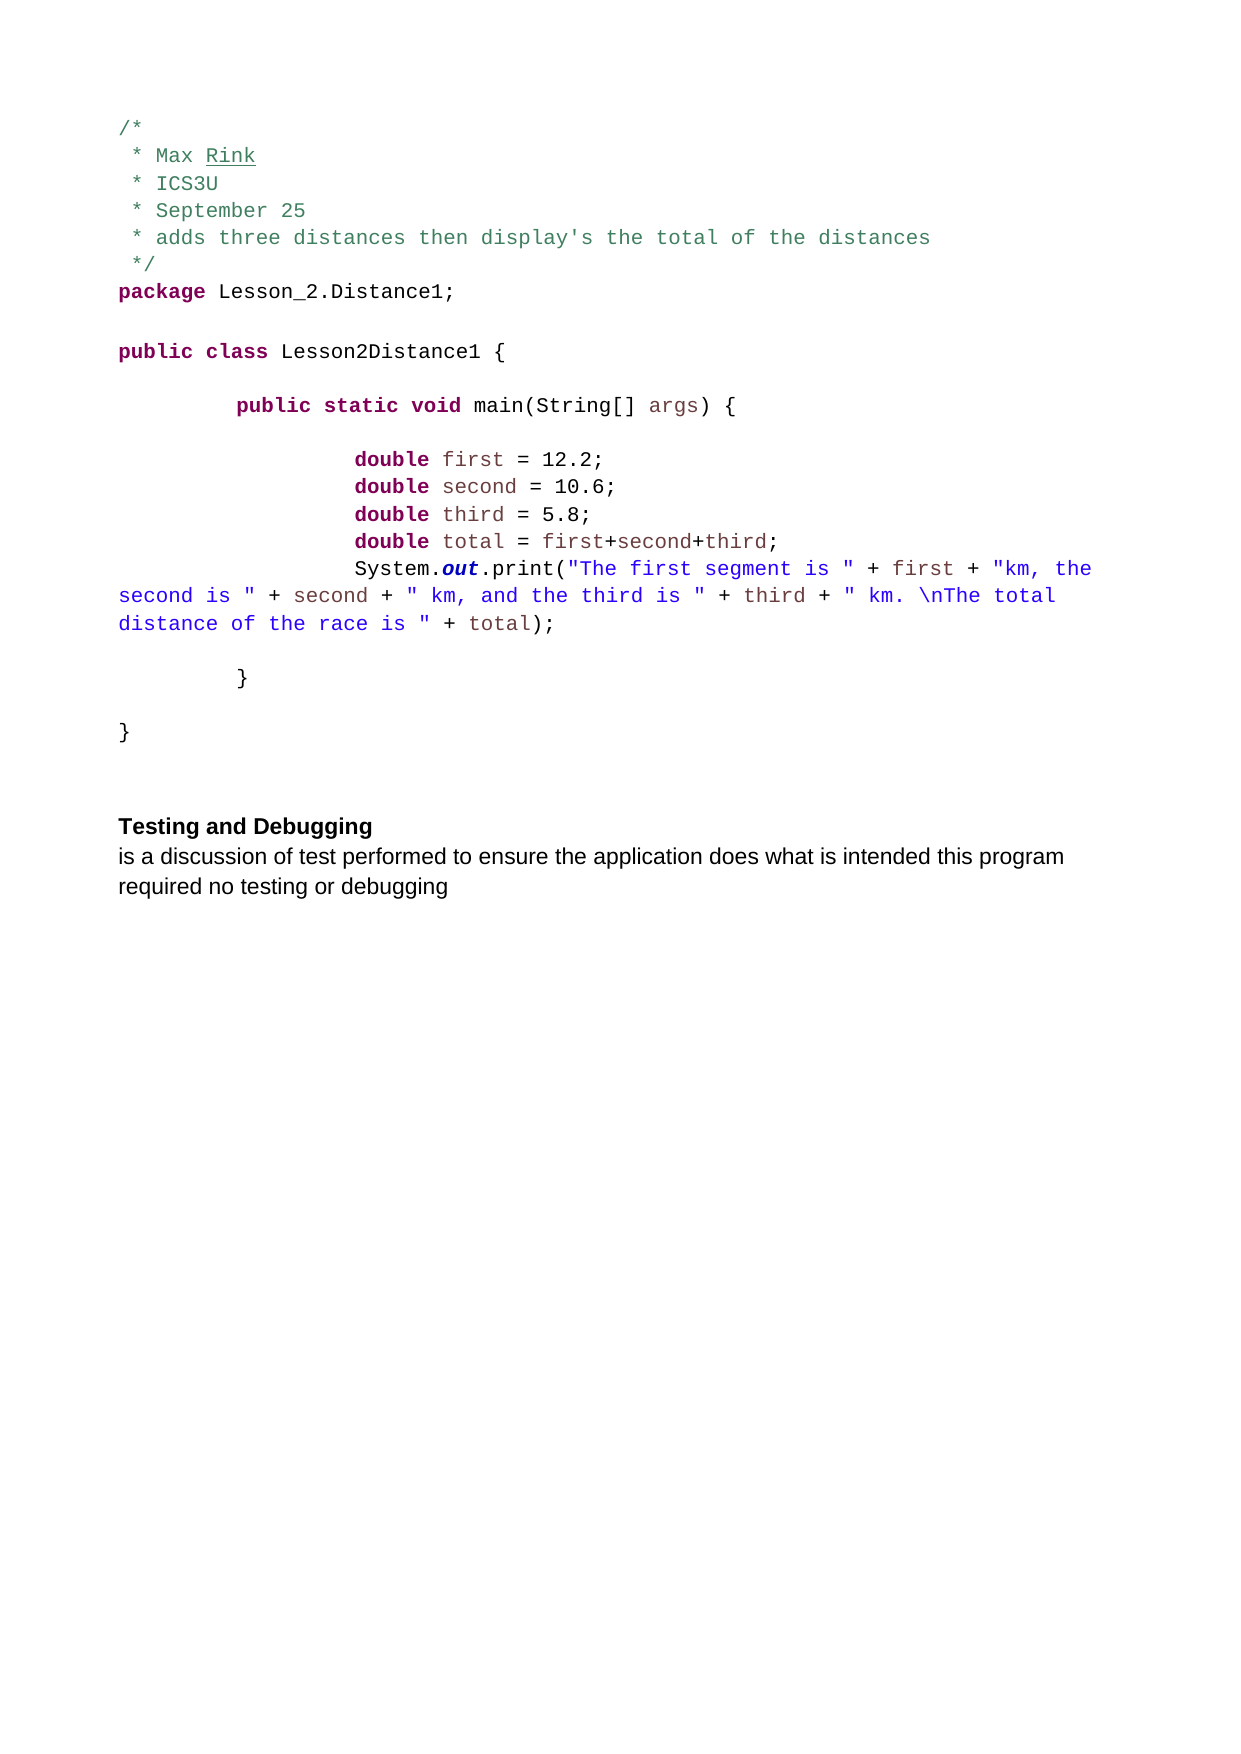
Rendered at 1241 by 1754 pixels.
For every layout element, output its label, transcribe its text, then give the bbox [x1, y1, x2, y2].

text * adds three distances then display's the total of the distances [118, 227, 1122, 251]
text */ [118, 254, 1122, 278]
text Testing and Debugging [118, 813, 1122, 839]
text } [118, 667, 1122, 691]
text * ICS3U [118, 172, 1122, 196]
text /* [118, 118, 1122, 142]
text public class Lesson2Distance1 { [118, 341, 1122, 364]
text public static void main(String[] args) { [118, 395, 1122, 419]
text package Lesson_2.Distance1; [118, 281, 1122, 305]
text * Max Rink [118, 145, 1122, 169]
text } [118, 721, 1122, 745]
text is a discussion of test performed to ensure the application does what is intended this program required no testing or debugging [118, 843, 1122, 899]
text double second = 10.6; [118, 477, 1122, 500]
text double third = 5.8; [118, 504, 1122, 527]
text System.out.print("The first segment is " + first + "km, the second is " + second + " km, and the third is " + third + " km. \nThe total distance of the race is " + total); [118, 558, 1122, 636]
text * September 25 [118, 200, 1122, 223]
text double first = 12.2; [118, 449, 1122, 473]
text double total = first+second+third; [118, 531, 1122, 554]
